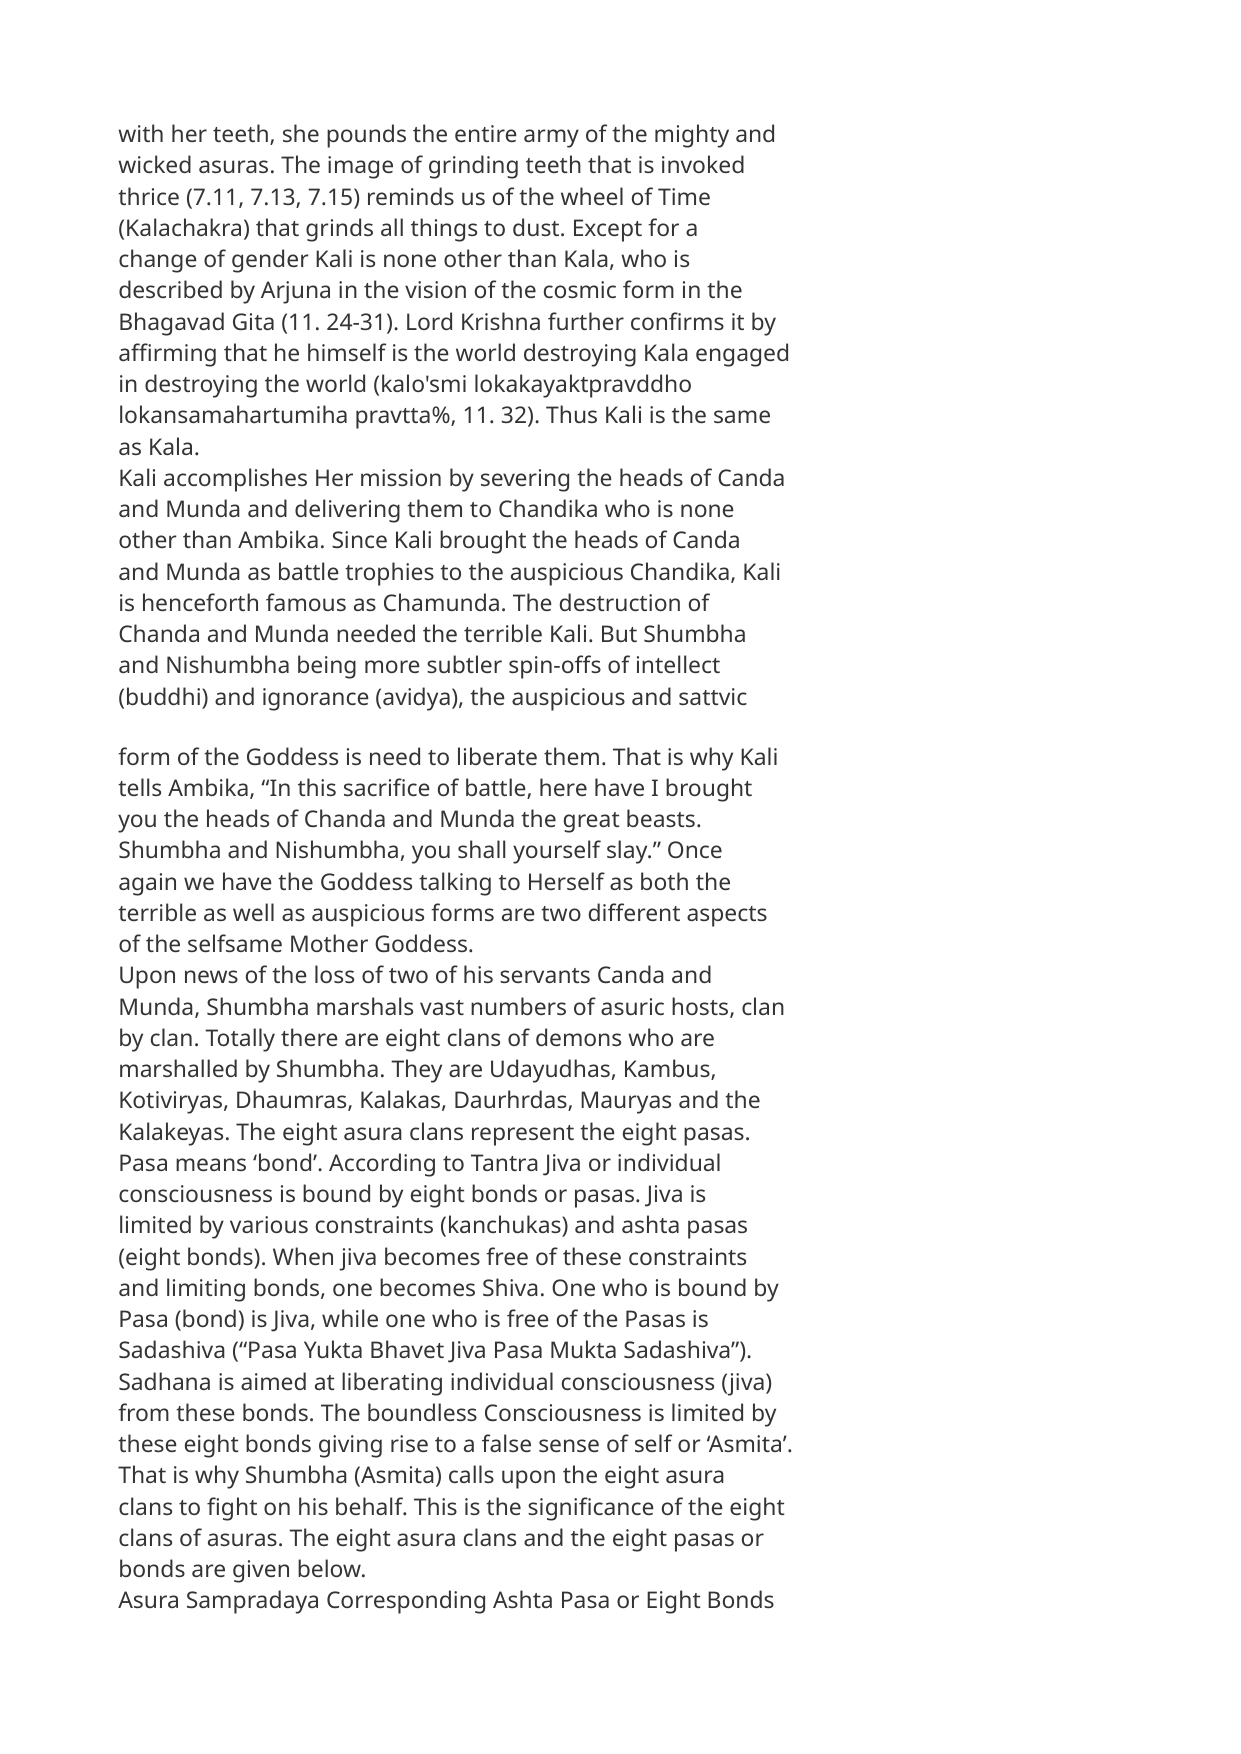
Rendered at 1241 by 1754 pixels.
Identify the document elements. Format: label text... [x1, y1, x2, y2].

text marshalled by Shumbha. They are Udayudhas, Kambus, [118, 1053, 1122, 1084]
text tells Ambika, “In this sacrifice of battle, here have I brought [118, 772, 1122, 803]
text and Munda as battle trophies to the auspicious Chandika, Kali [118, 556, 1122, 587]
text terrible as well as auspicious forms are two different aspects [118, 897, 1122, 928]
text Sadhana is aimed at liberating individual consciousness (jiva) [118, 1366, 1122, 1397]
text Bhagavad Gita (11. 24-31). Lord Krishna further confirms it by [118, 306, 1122, 337]
text Pasa (bond) is Jiva, while one who is free of the Pasas is [118, 1303, 1122, 1334]
text wicked asuras. The image of grinding teeth that is invoked [118, 149, 1122, 181]
text with her teeth, she pounds the entire army of the mighty and [118, 118, 1122, 149]
text and Munda and delivering them to Chandika who is none [118, 493, 1122, 524]
text That is why Shumbha (Asmita) calls upon the eight asura [118, 1459, 1122, 1491]
text from these bonds. The boundless Consciousness is limited by [118, 1397, 1122, 1428]
text by clan. Totally there are eight clans of demons who are [118, 1022, 1122, 1053]
text and Nishumbha being more subtler spin-offs of intellect [118, 649, 1122, 681]
text Upon news of the loss of two of his servants Canda and [118, 959, 1122, 991]
text change of gender Kali is none other than Kala, who is [118, 243, 1122, 274]
text again we have the Goddess talking to Herself as both the [118, 866, 1122, 897]
text bonds are given below. [118, 1553, 1122, 1584]
text Pasa means ‘bond’. According to Tantra Jiva or individual [118, 1147, 1122, 1178]
text Kotiviryas, Dhaumras, Kalakas, Daurhrdas, Mauryas and the [118, 1084, 1122, 1116]
text Chanda and Munda needed the terrible Kali. But Shumbha [118, 618, 1122, 649]
text and limiting bonds, one becomes Shiva. One who is bound by [118, 1272, 1122, 1303]
text Kalakeyas. The eight asura clans represent the eight pasas. [118, 1116, 1122, 1147]
text of the selfsame Mother Goddess. [118, 928, 1122, 959]
text thrice (7.11, 7.13, 7.15) reminds us of the wheel of Time [118, 181, 1122, 212]
text Munda, Shumbha marshals vast numbers of asuric hosts, clan [118, 991, 1122, 1022]
text in destroying the world (kalo'smi lokakayaktpravddho [118, 368, 1122, 399]
text as Kala. [118, 431, 1122, 462]
text lokansamahartumiha pravtta%, 11. 32). Thus Kali is the same [118, 399, 1122, 431]
text you the heads of Chanda and Munda the great beasts. [118, 803, 1122, 834]
text (Kalachakra) that grinds all things to dust. Except for a [118, 212, 1122, 243]
text affirming that he himself is the world destroying Kala engaged [118, 337, 1122, 368]
text Shumbha and Nishumbha, you shall yourself slay.” Once [118, 834, 1122, 866]
text Asura Sampradaya Corresponding Ashta Pasa or Eight Bonds [118, 1584, 1122, 1616]
text clans to fight on his behalf. This is the significance of the eight [118, 1491, 1122, 1522]
text is henceforth famous as Chamunda. The destruction of [118, 587, 1122, 618]
text these eight bonds giving rise to a false sense of self or ‘Asmita’. [118, 1428, 1122, 1459]
text consciousness is bound by eight bonds or pasas. Jiva is [118, 1178, 1122, 1209]
text described by Arjuna in the vision of the cosmic form in the [118, 274, 1122, 306]
text Kali accomplishes Her mission by severing the heads of Canda [118, 462, 1122, 493]
text form of the Goddess is need to liberate them. That is why Kali [118, 741, 1122, 772]
text Sadashiva (“Pasa Yukta Bhavet Jiva Pasa Mukta Sadashiva”). [118, 1334, 1122, 1366]
text clans of asuras. The eight asura clans and the eight pasas or [118, 1522, 1122, 1553]
text (eight bonds). When jiva becomes free of these constraints [118, 1241, 1122, 1272]
text limited by various constraints (kanchukas) and ashta pasas [118, 1209, 1122, 1241]
text other than Ambika. Since Kali brought the heads of Canda [118, 524, 1122, 556]
text (buddhi) and ignorance (avidya), the auspicious and sattvic [118, 681, 1122, 712]
